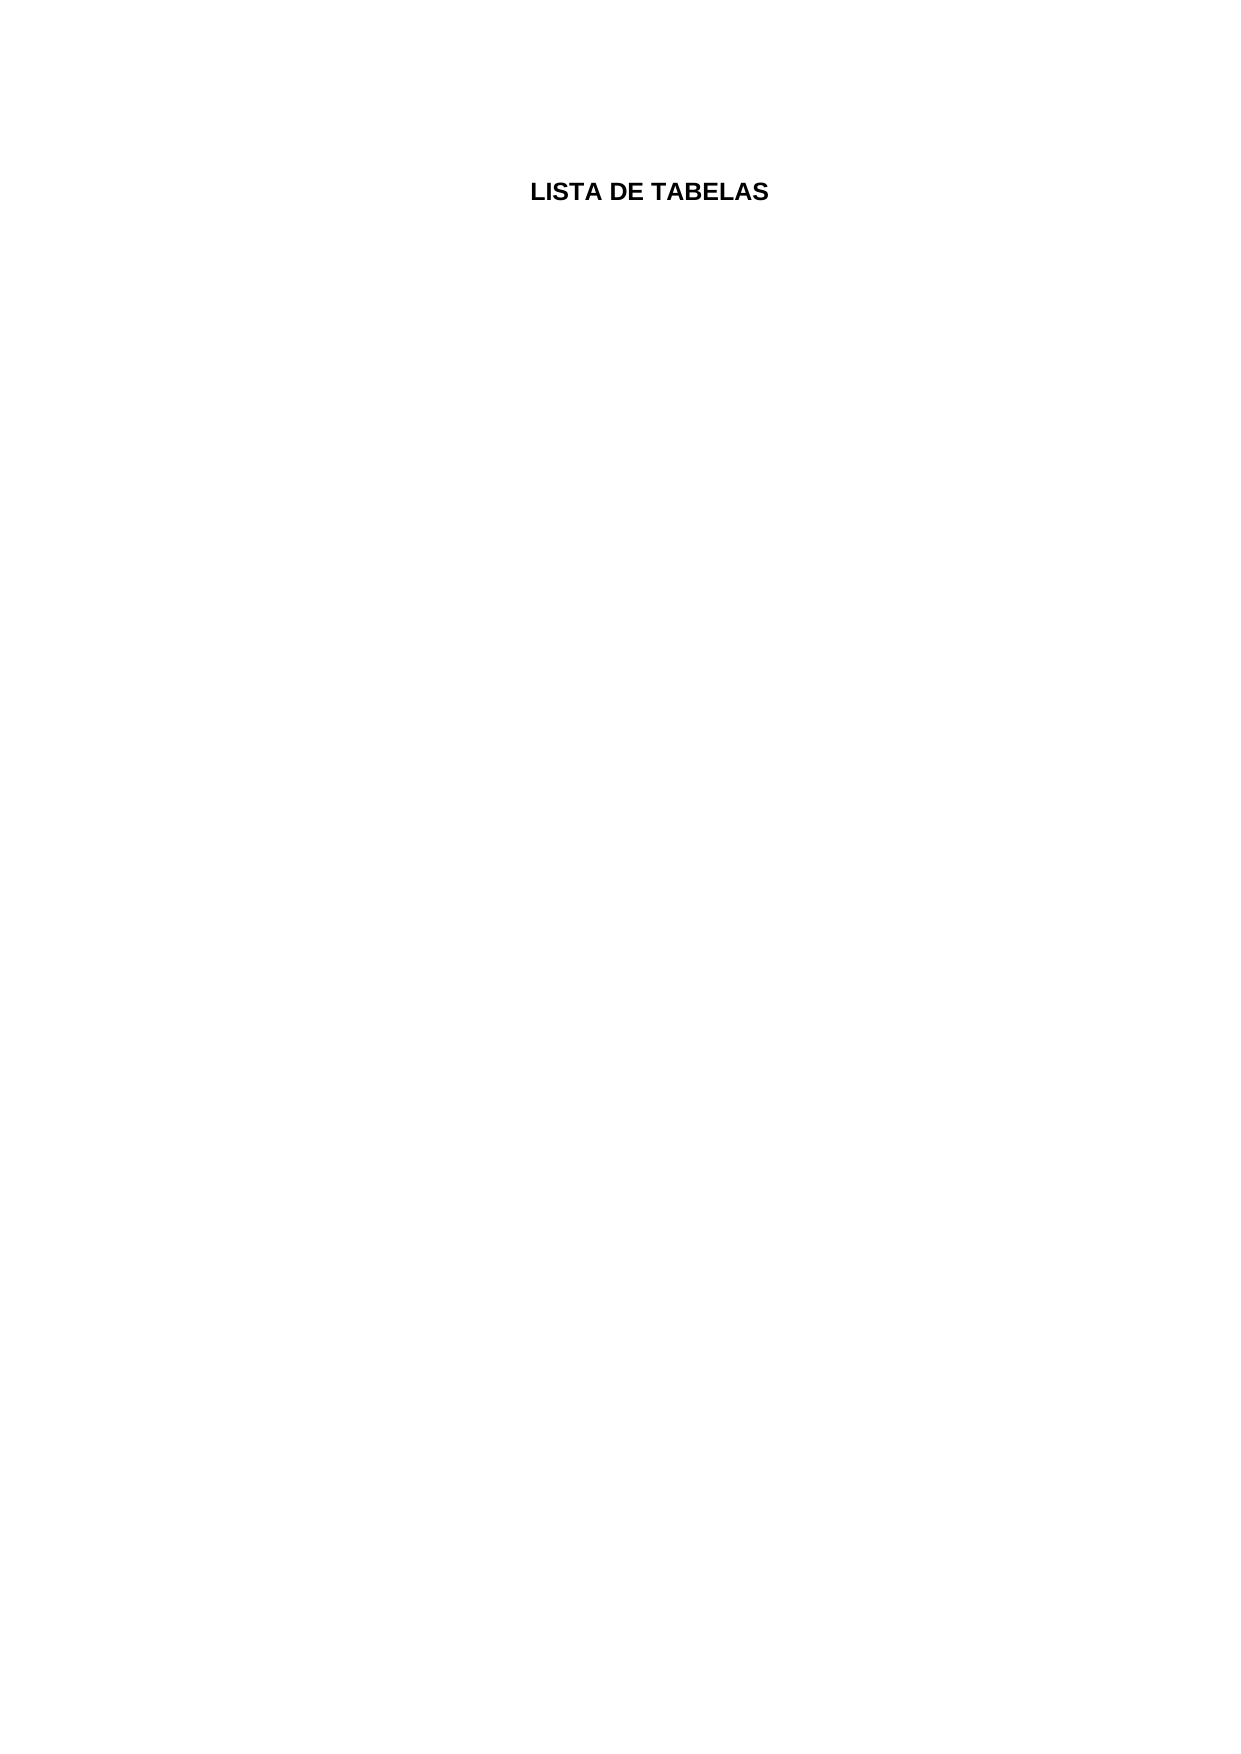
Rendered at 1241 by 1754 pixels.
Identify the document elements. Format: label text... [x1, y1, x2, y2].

text LISTA DE TABELAS [177, 177, 1122, 206]
